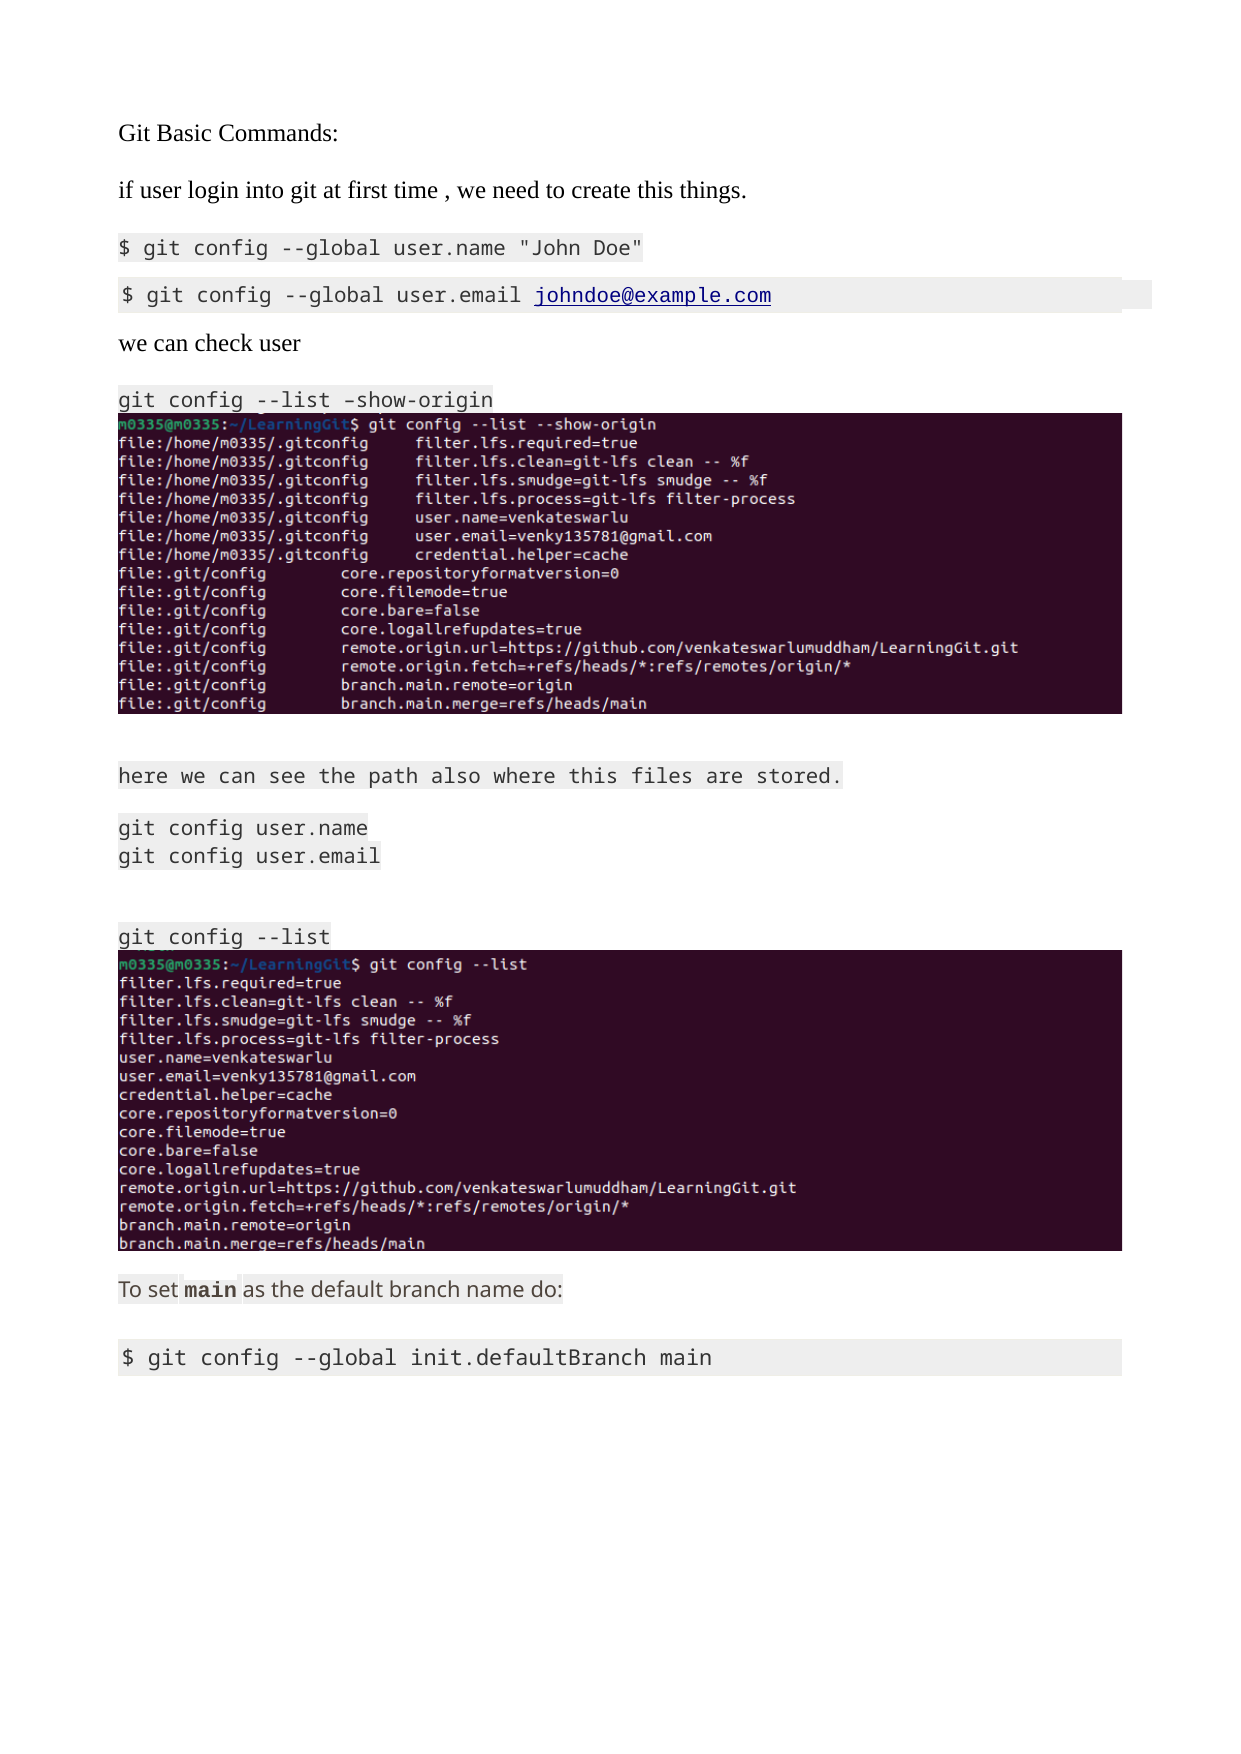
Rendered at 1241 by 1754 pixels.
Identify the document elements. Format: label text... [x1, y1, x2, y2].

text if user login into git at first time , we need to create this things. [118, 176, 1122, 204]
text Git Basic Commands: [118, 118, 1122, 147]
text $ git config --global user.name "John Doe" [118, 233, 1122, 262]
text we can check user [118, 328, 1122, 357]
text To set main as the default branch name do: [118, 1274, 1122, 1304]
text here we can see the path also where this files are stored. [118, 761, 1122, 789]
text $ git config --global init.defaultBranch main [119, 1340, 1122, 1375]
picture [118, 950, 1123, 1251]
text $ git config --global user.email johndoe@example.com [119, 278, 1122, 312]
text git config --list [118, 922, 1122, 950]
picture [118, 413, 1123, 714]
text git config user.email [118, 841, 1122, 870]
text git config user.name [118, 813, 1122, 841]
text git config --list –show-origin [118, 385, 1122, 413]
